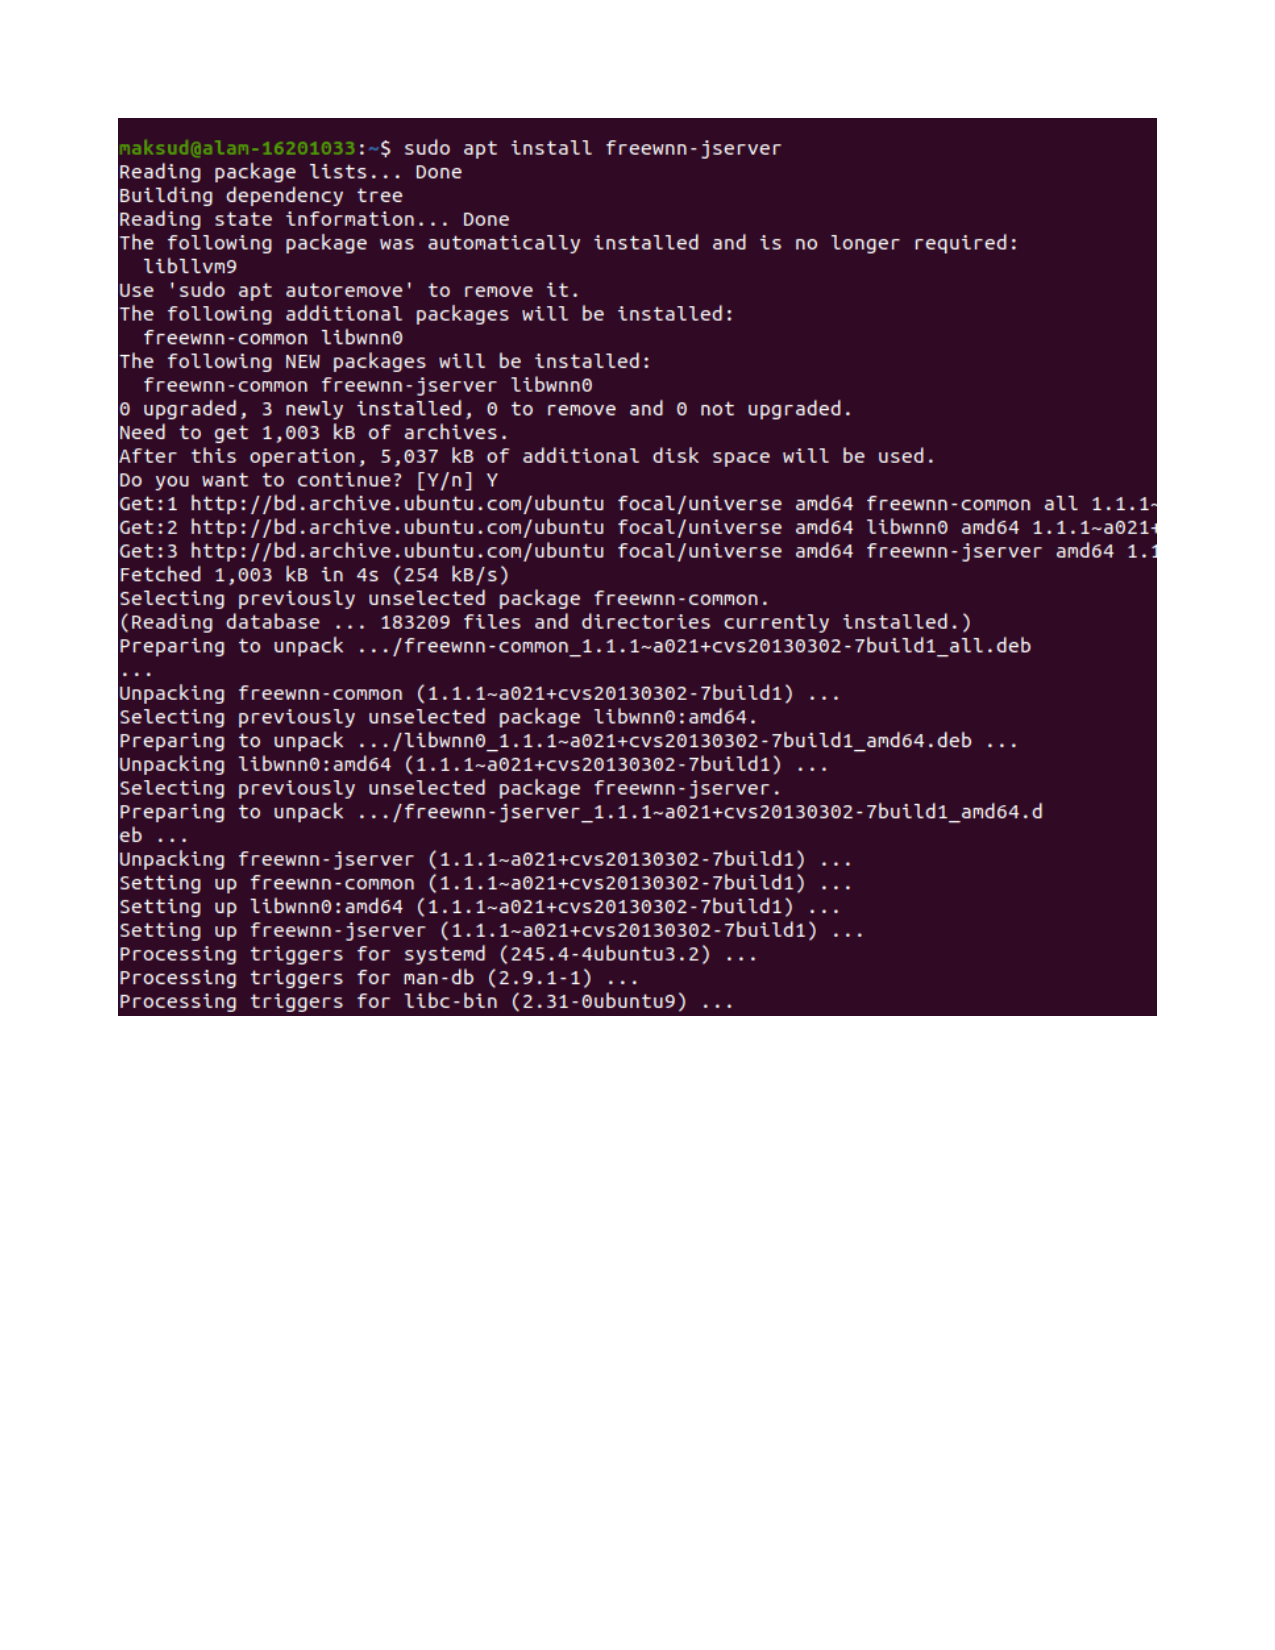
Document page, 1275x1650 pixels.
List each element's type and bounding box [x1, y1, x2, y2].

picture [118, 118, 1157, 1016]
